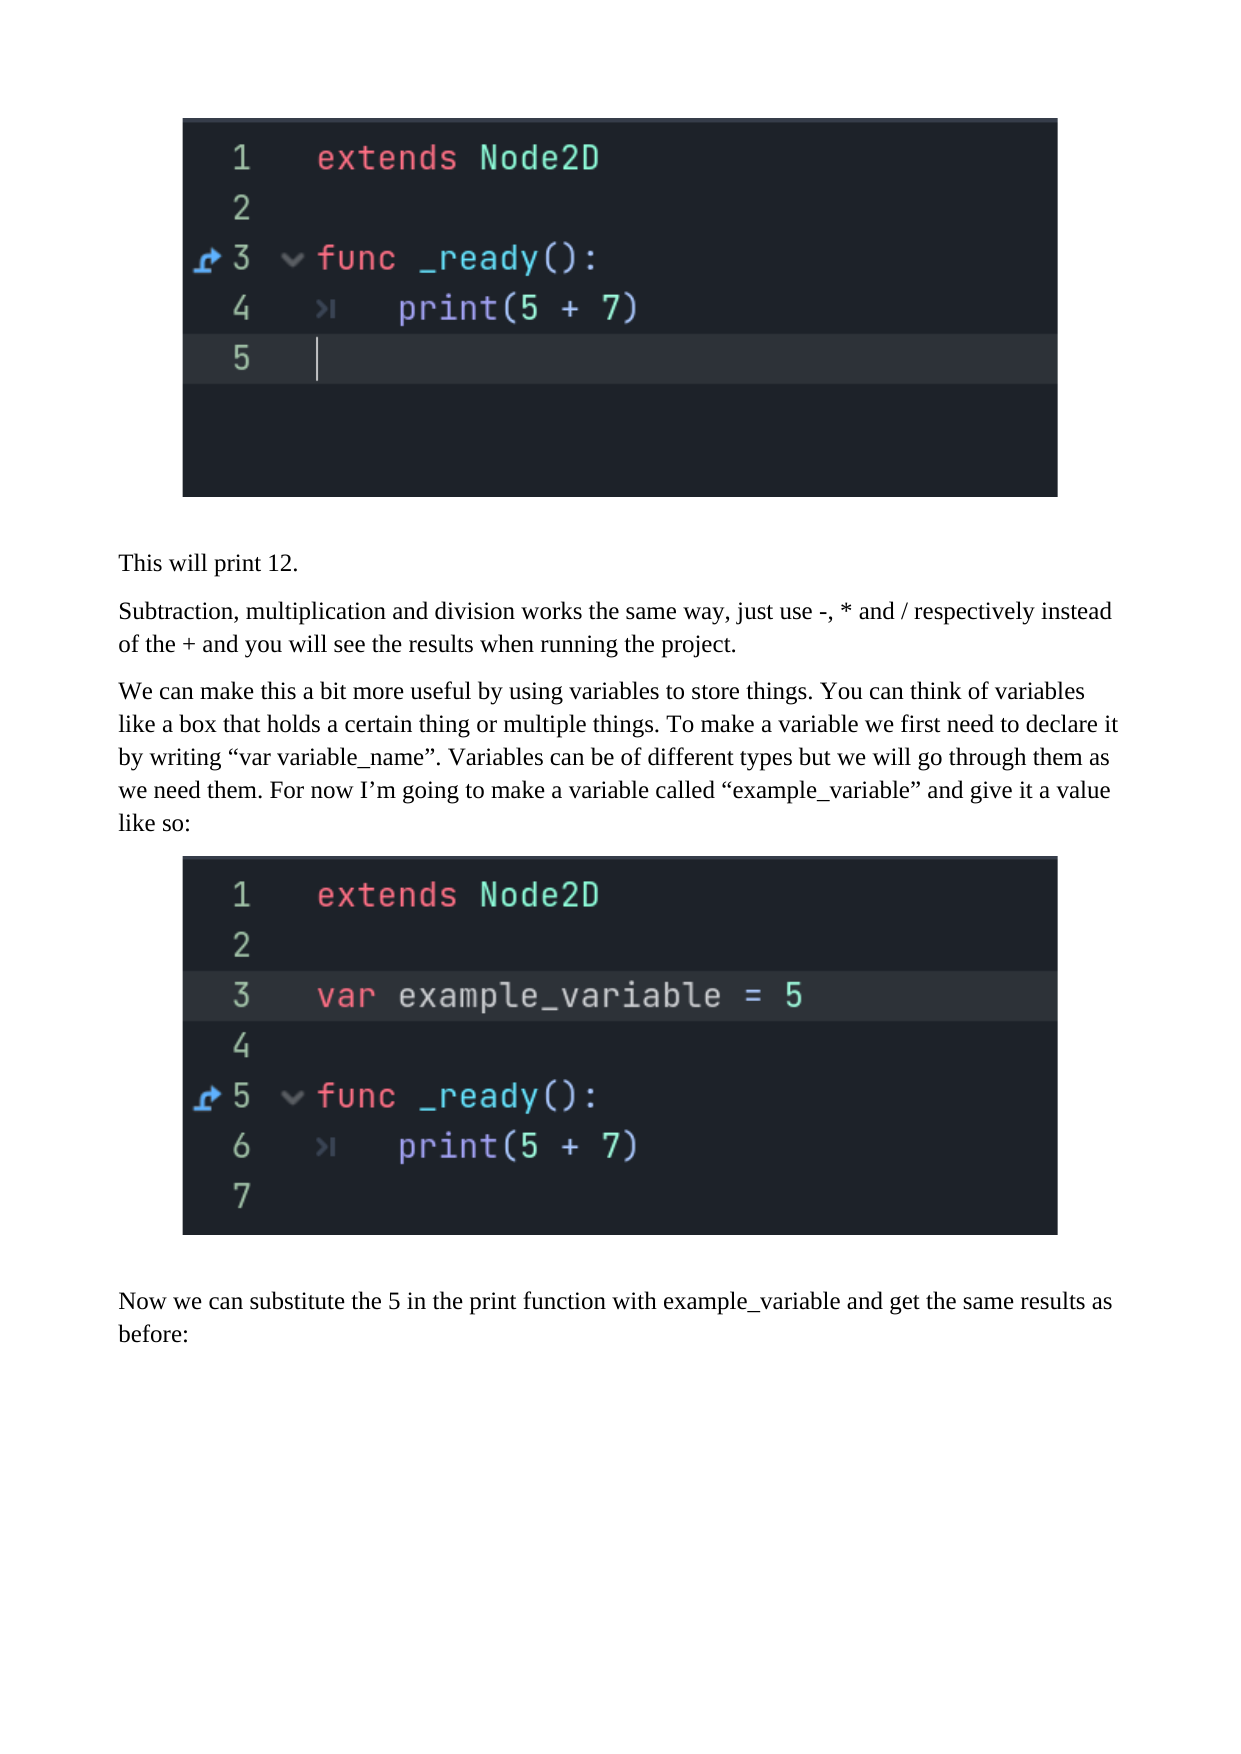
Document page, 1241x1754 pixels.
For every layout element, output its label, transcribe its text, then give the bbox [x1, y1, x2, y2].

text Now we can substitute the 5 in the print function with example_variable and get the same results as before: [118, 1286, 1122, 1348]
text This will print 12. [118, 548, 1122, 577]
text We can make this a bit more useful by using variables to store things. You can think of variables like a box that holds a certain thing or multiple things. To make a variable we first need to declare it by writing “var variable_name”. Variables can be of different types but we will go through them as we need them. For now I’m going to make a variable called “example_variable” and give it a value like so: [118, 676, 1122, 837]
text Subtraction, multiplication and division works the same way, just use -, * and / respectively instead of the + and you will see the results when running the project. [118, 596, 1122, 657]
picture [182, 856, 1058, 1235]
picture [182, 118, 1058, 497]
